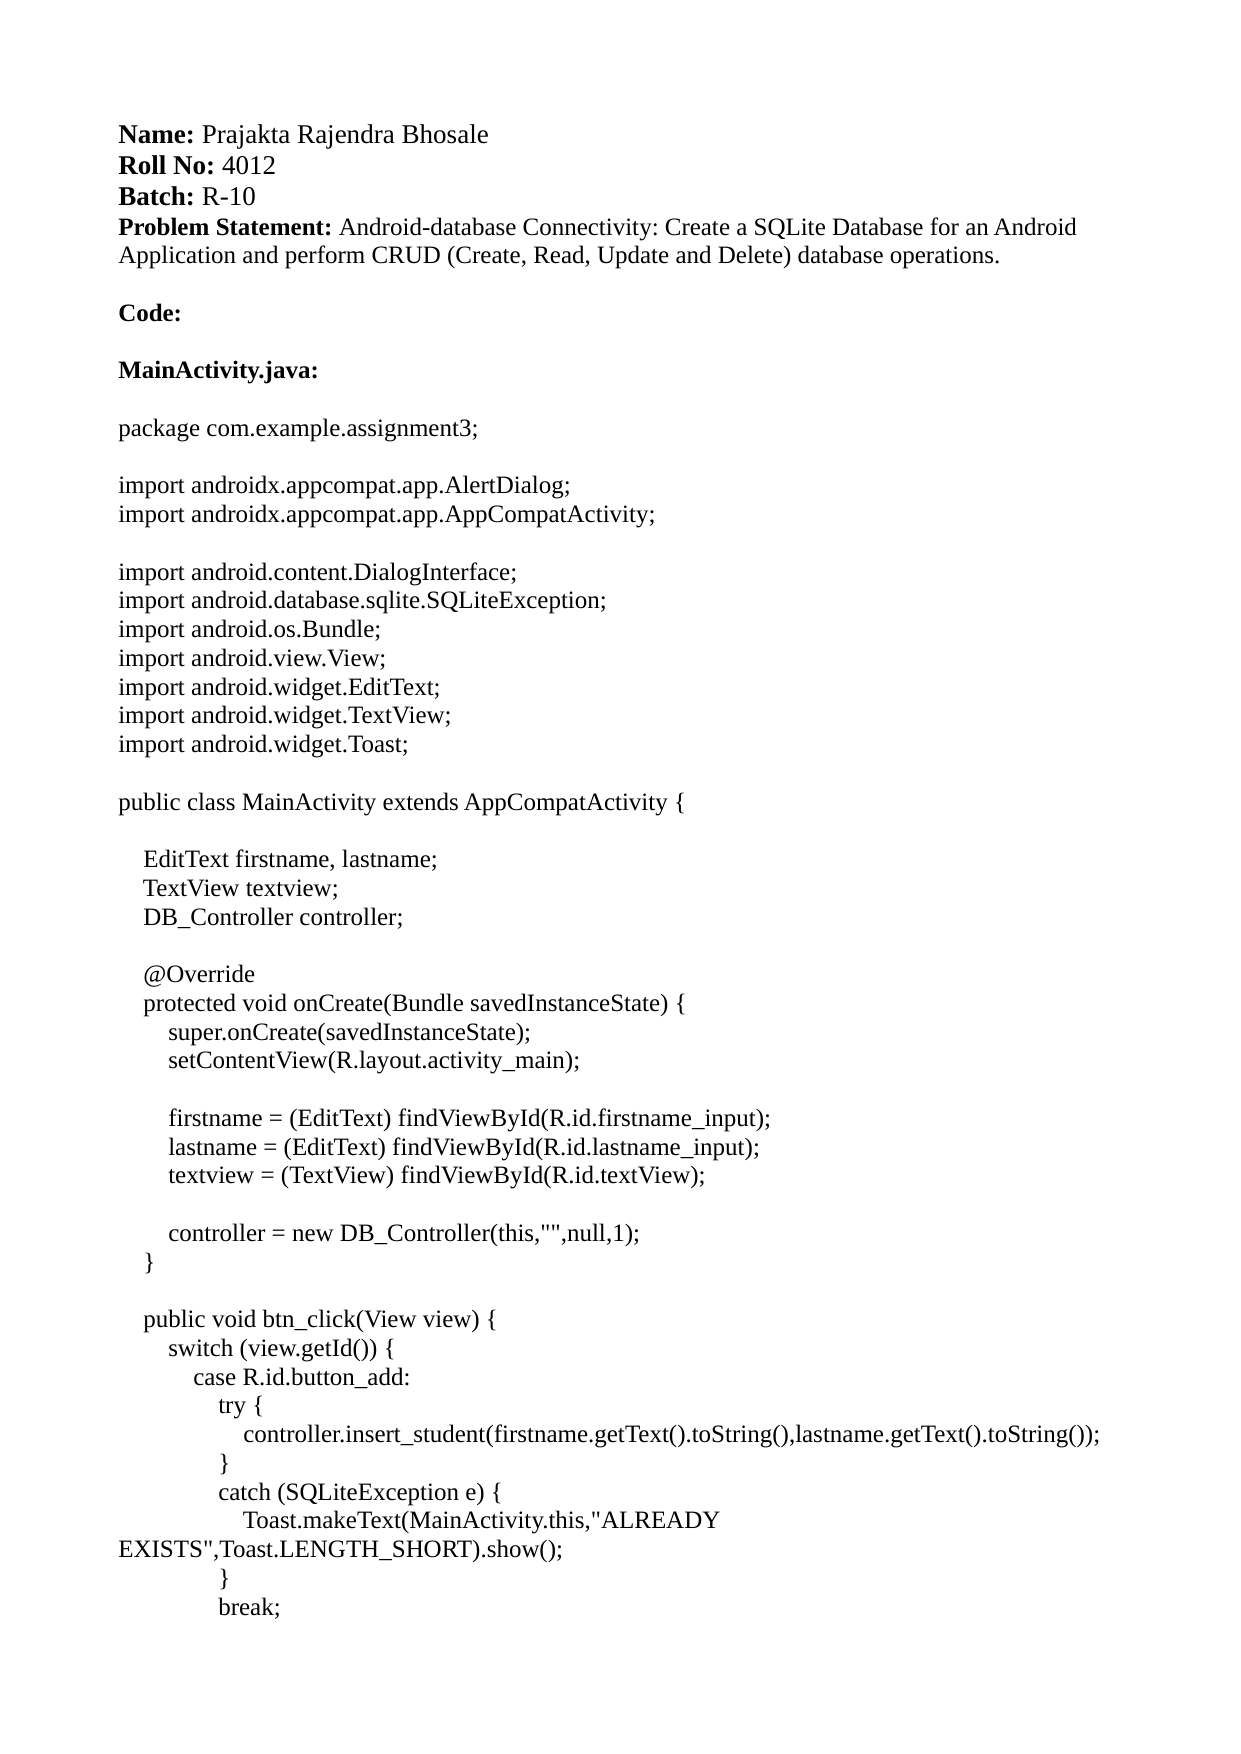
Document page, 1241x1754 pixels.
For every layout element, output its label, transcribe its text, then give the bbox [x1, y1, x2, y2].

text super.onCreate(savedInstanceState); [118, 1017, 1122, 1045]
text } [118, 1563, 1122, 1592]
text textview = (TextView) findViewById(R.id.textView); [118, 1160, 1122, 1189]
text lastname = (EditText) findViewById(R.id.lastname_input); [118, 1132, 1122, 1160]
text MainActivity.java: [118, 355, 1122, 384]
text Code: [118, 298, 1122, 327]
text setContentView(R.layout.activity_main); [118, 1045, 1122, 1074]
text catch (SQLiteException e) { [118, 1477, 1122, 1505]
text controller.insert_student(firstname.getText().toString(),lastname.getText().toString()); [118, 1419, 1122, 1448]
text EditText firstname, lastname; [118, 844, 1122, 873]
text import android.view.View; [118, 643, 1122, 672]
text firstname = (EditText) findViewById(R.id.firstname_input); [118, 1103, 1122, 1132]
text import android.widget.EditText; [118, 672, 1122, 700]
text package com.example.assignment3; [118, 413, 1122, 442]
text public class MainActivity extends AppCompatActivity { [118, 787, 1122, 815]
text switch (view.getId()) { [118, 1333, 1122, 1362]
text import android.content.DialogInterface; [118, 557, 1122, 585]
text protected void onCreate(Bundle savedInstanceState) { [118, 988, 1122, 1017]
text case R.id.button_add: [118, 1362, 1122, 1390]
text } [118, 1247, 1122, 1275]
text @Override [118, 959, 1122, 988]
text import android.widget.Toast; [118, 729, 1122, 758]
text import android.widget.TextView; [118, 700, 1122, 729]
text controller = new DB_Controller(this,"",null,1); [118, 1218, 1122, 1247]
text public void btn_click(View view) { [118, 1304, 1122, 1333]
text Batch: R-10 [118, 180, 1122, 212]
text Problem Statement: Android-database Connectivity: Create a SQLite Database for an Android Application and perform CRUD (Create, Read, Update and Delete) database operations. [118, 212, 1122, 269]
text try { [118, 1390, 1122, 1419]
text DB_Controller controller; [118, 902, 1122, 930]
text Roll No: 4012 [118, 149, 1122, 180]
text import androidx.appcompat.app.AlertDialog; [118, 470, 1122, 499]
text import android.database.sqlite.SQLiteException; [118, 585, 1122, 614]
text } [118, 1448, 1122, 1477]
text import androidx.appcompat.app.AppCompatActivity; [118, 499, 1122, 528]
text TextView textview; [118, 873, 1122, 902]
text import android.os.Bundle; [118, 614, 1122, 643]
text Toast.makeText(MainActivity.this,"ALREADY EXISTS",Toast.LENGTH_SHORT).show(); [118, 1505, 1122, 1563]
text Name: Prajakta Rajendra Bhosale [118, 118, 1122, 149]
text break; [118, 1592, 1122, 1620]
